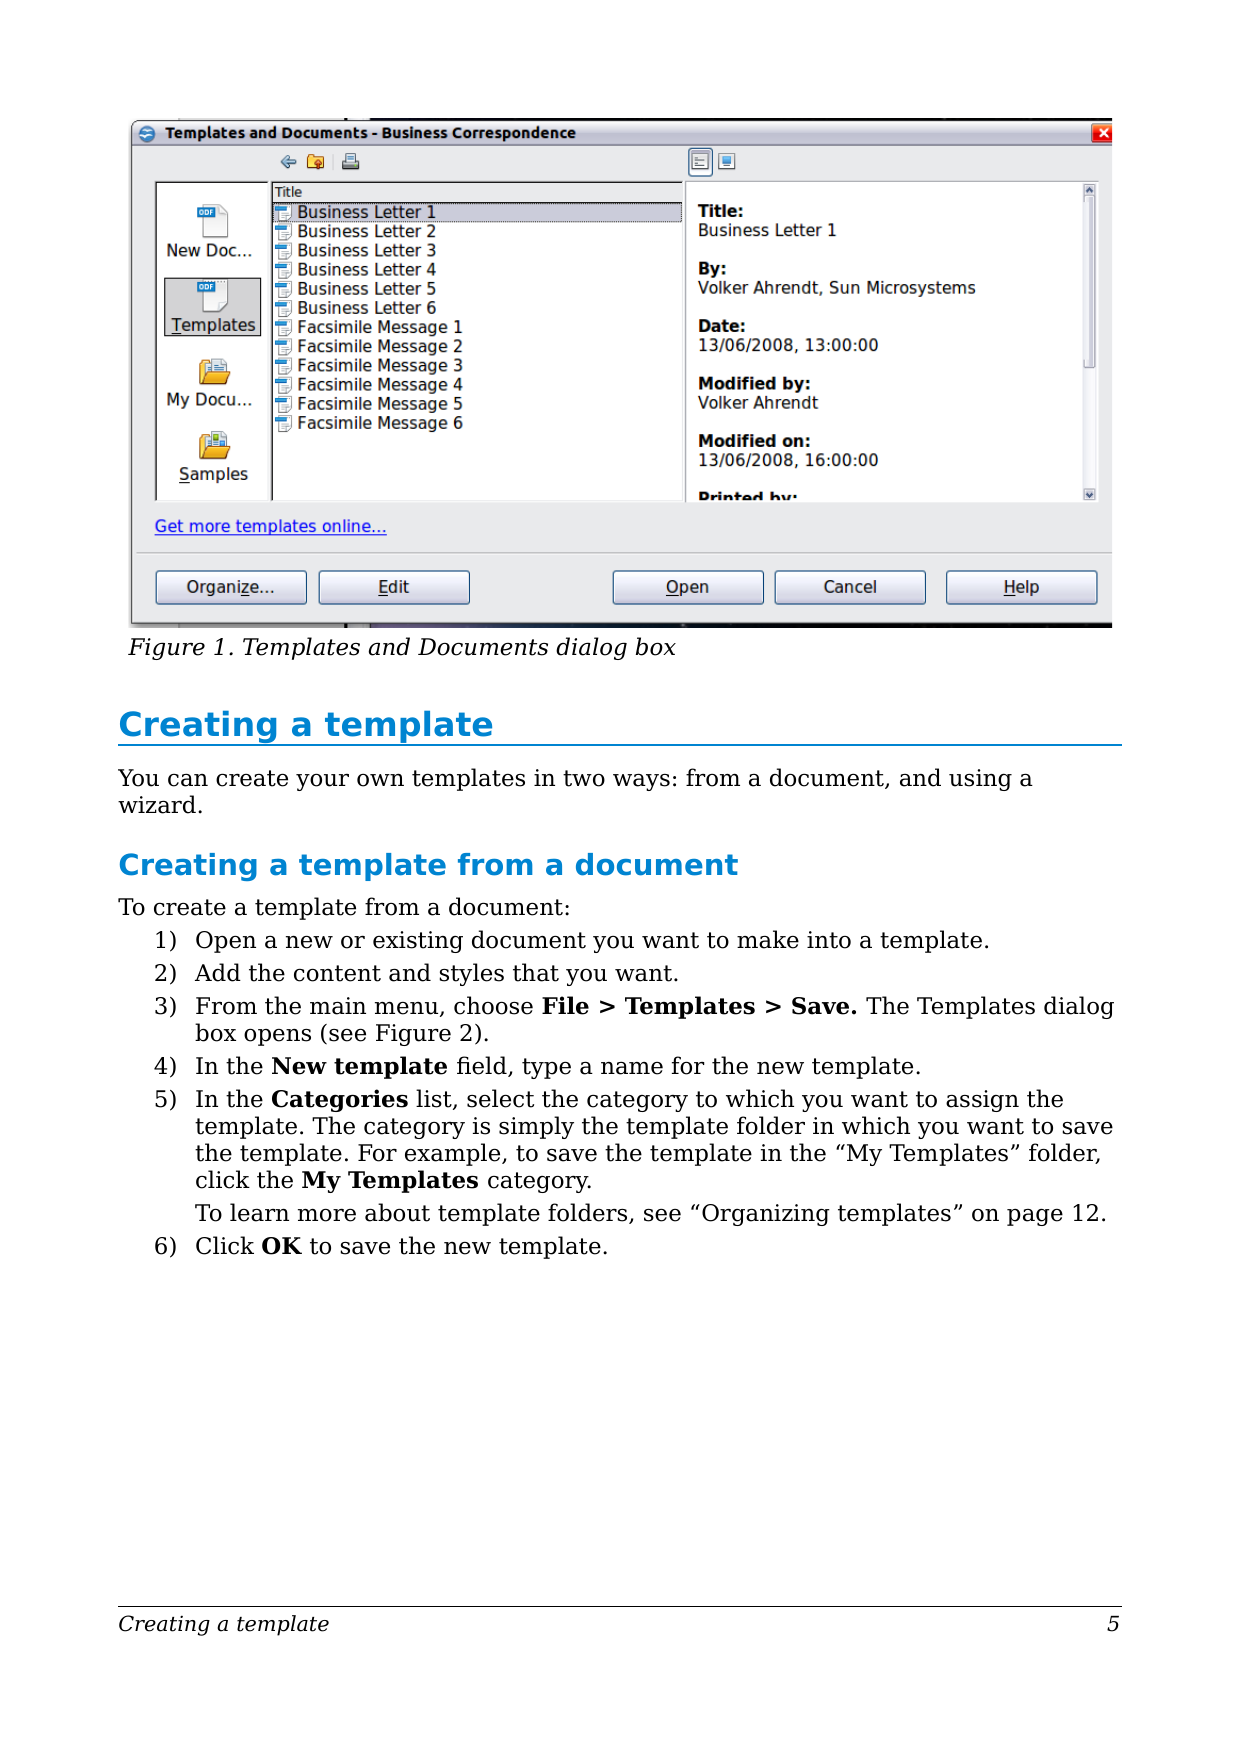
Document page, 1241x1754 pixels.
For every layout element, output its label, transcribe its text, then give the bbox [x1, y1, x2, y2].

picture [128, 118, 1113, 628]
list In the New template field, type a name for the new template. [177, 1053, 1122, 1080]
list Open a new or existing document you want to make into a template. [177, 927, 1122, 954]
list To learn more about template folders, see “Organizing templates” on page 12. [177, 1200, 1122, 1227]
list Click OK to save the new template. [177, 1233, 1122, 1260]
text Figure 1. Templates and Documents dialog box [128, 634, 1112, 661]
list Add the content and styles that you want. [177, 960, 1122, 987]
list You can create your own templates in two ways: from a document, and using a wizard. [118, 765, 1122, 818]
subtitle Creating a template from a document [118, 848, 1122, 882]
list To create a template from a document: [118, 894, 1122, 921]
list From the main menu, choose File > Templates > Save. The Templates dialog box opens (see Figure 2). [177, 993, 1122, 1047]
list In the Categories list, select the category to which you want to assign the template. The category is simply the template folder in which you want to save the template. For example, to save the template in the “My Templates” folder, click the My Templates category. [177, 1086, 1122, 1194]
subtitle Creating a template [118, 705, 1122, 744]
